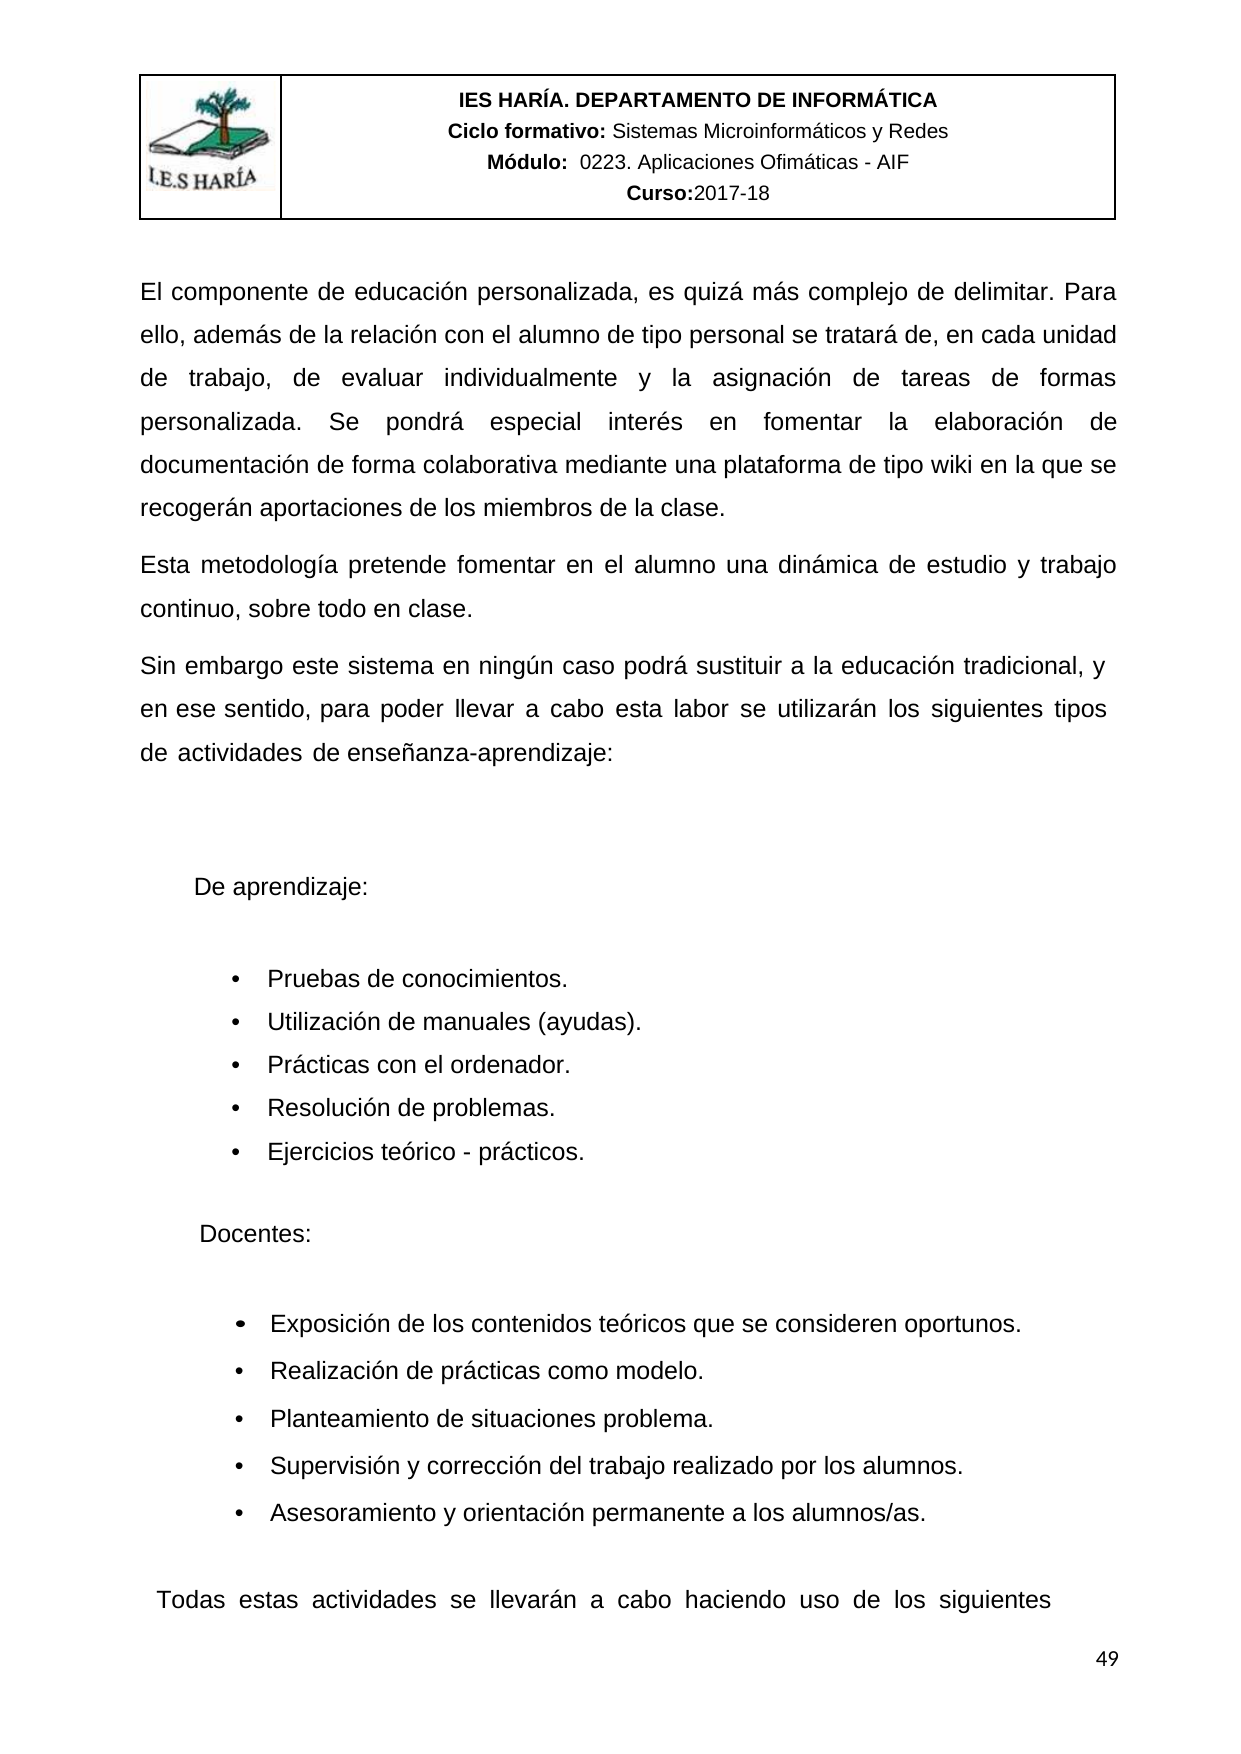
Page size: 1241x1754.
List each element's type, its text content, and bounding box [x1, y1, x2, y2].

text • Resolución de problemas. [231, 1093, 1119, 1122]
text Esta metodología pretende fomentar en el alumno una dinámica de estudio y trabajo continuo, sobre todo en clase. [140, 550, 1119, 622]
text Docentes: [199, 1219, 1119, 1247]
text • Ejercicios teórico - prácticos. [231, 1136, 1119, 1165]
text Sin embargo este sistema en ningún caso podrá sustituir a la educación tradicional, y en ese sentido, para poder llevar a cabo esta labor se utilizarán los siguientes tipos de actividades de enseñanza-aprendizaje: [140, 651, 1108, 766]
text • Exposición de los contenidos teóricos que se consideren oportunos. [234, 1309, 1119, 1338]
text Todas estas actividades se llevarán a cabo haciendo uso de los siguientes [156, 1585, 1053, 1614]
text • Planteamiento de situaciones problema. [234, 1404, 1119, 1433]
text • Supervisión y corrección del trabajo realizado por los alumnos. [234, 1451, 1119, 1480]
text • Utilización de manuales (ayudas). [231, 1007, 1119, 1036]
text • Realización de prácticas como modelo. [234, 1356, 1119, 1385]
text El componente de educación personalizada, es quizá más complejo de delimitar. Para ello, además de la relación con el alumno de tipo personal se tratará de, en cada unidad de trabajo, de evaluar individualmente y la asignación de tareas de formas personalizada. Se pondrá especial interés en fomentar la elaboración de documentación de forma colaborativa mediante una plataforma de tipo wiki en la que se recogerán aportaciones de los miembros de la clase. [140, 277, 1119, 521]
text • Prácticas con el ordenador. [231, 1050, 1119, 1079]
text • Asesoramiento y orientación permanente a los alumnos/as. [234, 1498, 1119, 1527]
picture [145, 81, 276, 191]
text • Pruebas de conocimientos. [231, 963, 1119, 992]
text De aprendizaje: [193, 872, 1119, 901]
